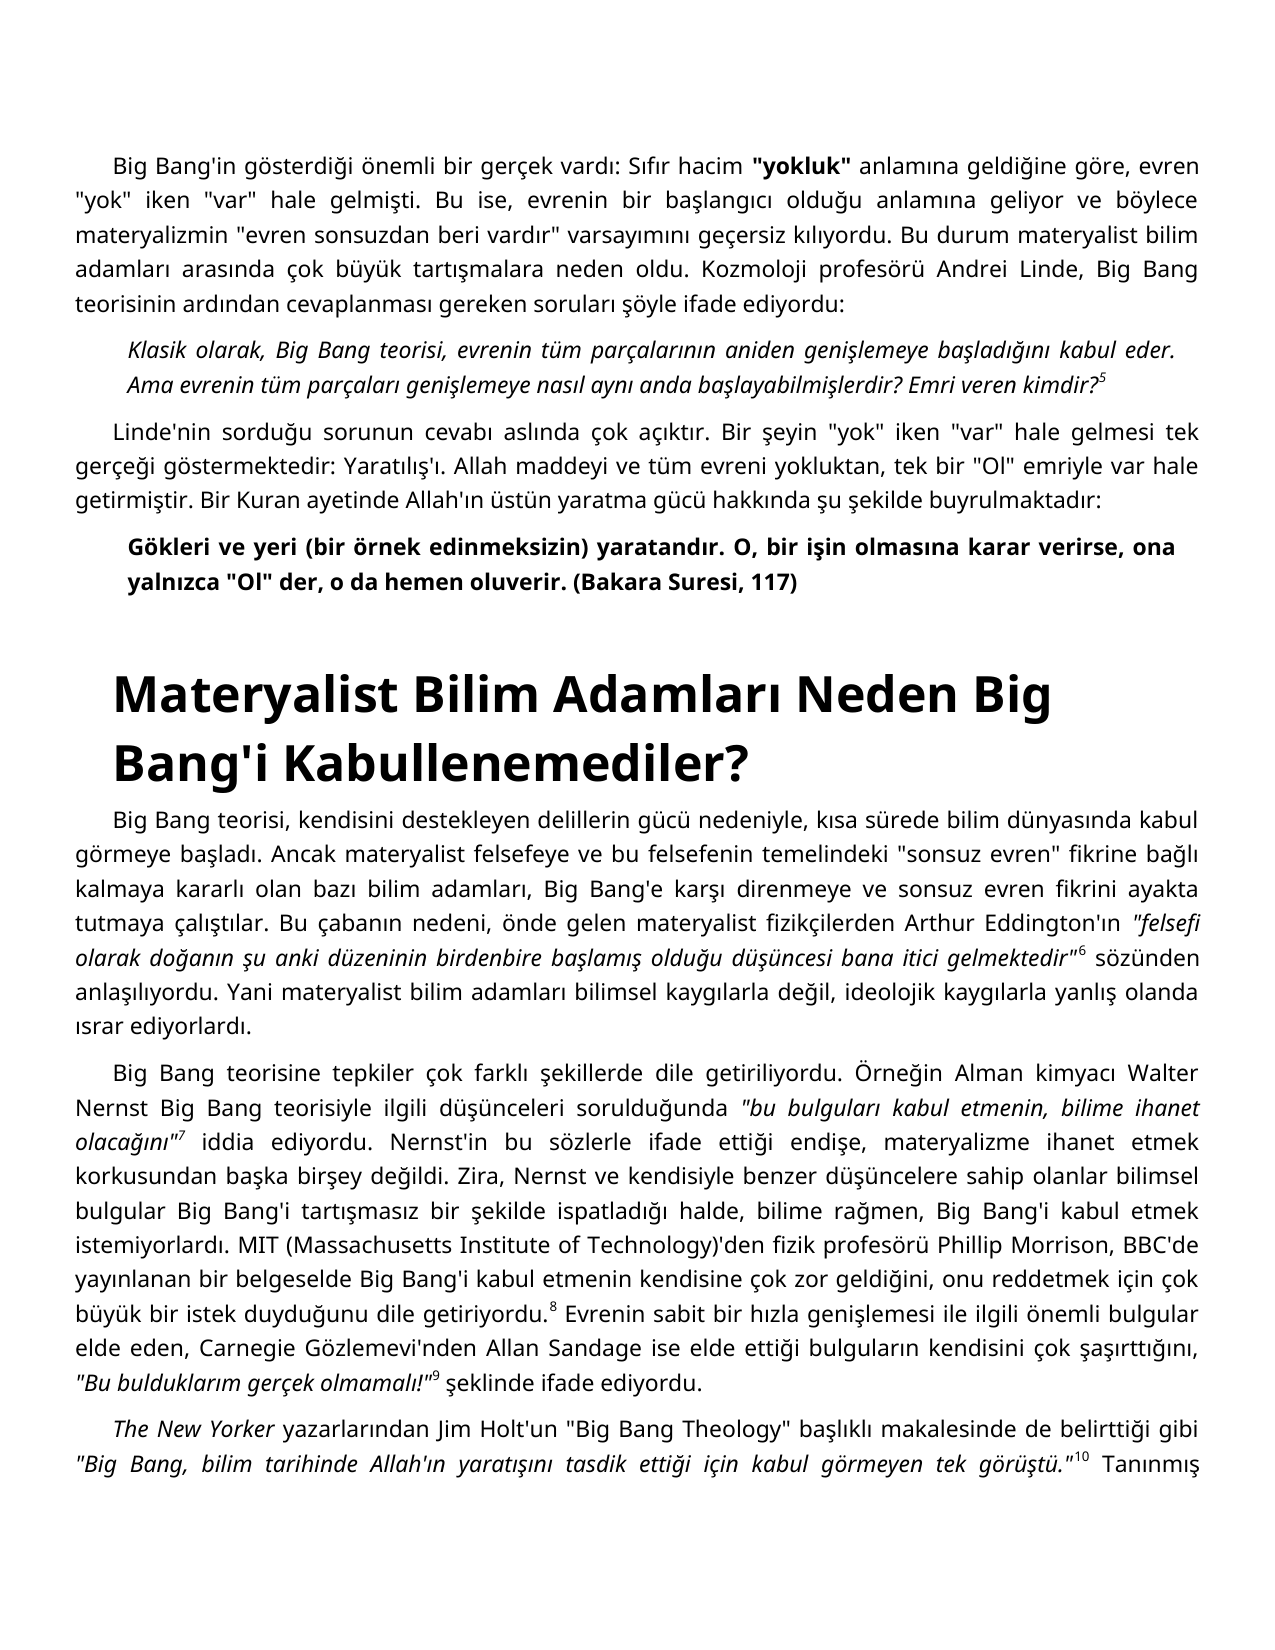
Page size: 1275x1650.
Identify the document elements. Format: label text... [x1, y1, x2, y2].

text Big Bang teorisi, kendisini destekleyen delillerin gücü nedeniyle, kısa sürede bilim dünyasında kabul görmeye başladı. Ancak materyalist felsefeye ve bu felsefenin temelindeki "sonsuz evren" fikrine bağlı kalmaya kararlı olan bazı bilim adamları, Big Bang'e karşı direnmeye ve sonsuz evren fikrini ayakta tutmaya çalıştılar. Bu çabanın nedeni, önde gelen materyalist fizikçilerden Arthur Eddington'ın "felsefi olarak doğanın şu anki düzeninin birdenbire başlamış olduğu düşüncesi bana itici gelmektedir"6 sözünden anlaşılıyordu. Yani materyalist bilim adamları bilimsel kaygılarla değil, ideolojik kaygılarla yanlış olanda ısrar ediyorlardı. [75, 804, 1200, 1041]
text Big Bang teorisine tepkiler çok farklı şekillerde dile getiriliyordu. Örneğin Alman kimyacı Walter Nernst Big Bang teorisiyle ilgili düşünceleri sorulduğunda "bu bulguları kabul etmenin, bilime ihanet olacağını"7 iddia ediyordu. Nernst'in bu sözlerle ifade ettiği endişe, materyalizme ihanet etmek korkusundan başka birşey değildi. Zira, Nernst ve kendisiyle benzer düşüncelere sahip olanlar bilimsel bulgular Big Bang'i tartışmasız bir şekilde ispatladığı halde, bilime rağmen, Big Bang'i kabul etmek istemiyorlardı. MIT (Massachusetts Institute of Technology)'den fizik profesörü Phillip Morrison, BBC'de yayınlanan bir belgeselde Big Bang'i kabul etmenin kendisine çok zor geldiğini, onu reddetmek için çok büyük bir istek duyduğunu dile getiriyordu.8 Evrenin sabit bir hızla genişlemesi ile ilgili önemli bulgular elde eden, Carnegie Gözlemevi'nden Allan Sandage ise elde ettiği bulguların kendisini çok şaşırttığını, "Bu bulduklarım gerçek olmamalı!"9 şeklinde ifade ediyordu. [75, 1057, 1200, 1398]
text The New Yorker yazarlarından Jim Holt'un "Big Bang Theology" başlıklı makalesinde de belirttiği gibi "Big Bang, bilim tarihinde Allah'ın yaratışını tasdik ettiği için kabul görmeyen tek görüştü."10 Tanınmış [75, 1413, 1200, 1479]
text Gökleri ve yeri (bir örnek edinmeksizin) yaratandır. O, bir işin olmasına karar verirse, ona yalnızca "Ol" der, o da hemen oluverir. (Bakara Suresi, 117) [127, 531, 1177, 597]
text Linde'nin sorduğu sorunun cevabı aslında çok açıktır. Bir şeyin "yok" iken "var" hale gelmesi tek gerçeği göstermektedir: Yaratılış'ı. Allah maddeyi ve tüm evreni yokluktan, tek bir "Ol" emriyle var hale getirmiştir. Bir Kuran ayetinde Allah'ın üstün yaratma gücü hakkında şu şekilde buyrulmaktadır: [75, 416, 1200, 516]
subtitle Materyalist Bilim Adamları Neden Big Bang'i Kabullenemediler? [112, 659, 1200, 796]
text Klasik olarak, Big Bang teorisi, evrenin tüm parçalarının aniden genişlemeye başladığını kabul eder. Ama evrenin tüm parçaları genişlemeye nasıl aynı anda başlayabilmişlerdir? Emri veren kimdir?5 [127, 334, 1177, 400]
text Big Bang'in gösterdiği önemli bir gerçek vardı: Sıfır hacim "yokluk" anlamına geldiğine göre, evren "yok" iken "var" hale gelmişti. Bu ise, evrenin bir başlangıcı olduğu anlamına geliyor ve böylece materyalizmin "evren sonsuzdan beri vardır" varsayımını geçersiz kılıyordu. Bu durum materyalist bilim adamları arasında çok büyük tartışmalara neden oldu. Kozmoloji profesörü Andrei Linde, Big Bang teorisinin ardından cevaplanması gereken soruları şöyle ifade ediyordu: [75, 150, 1200, 319]
